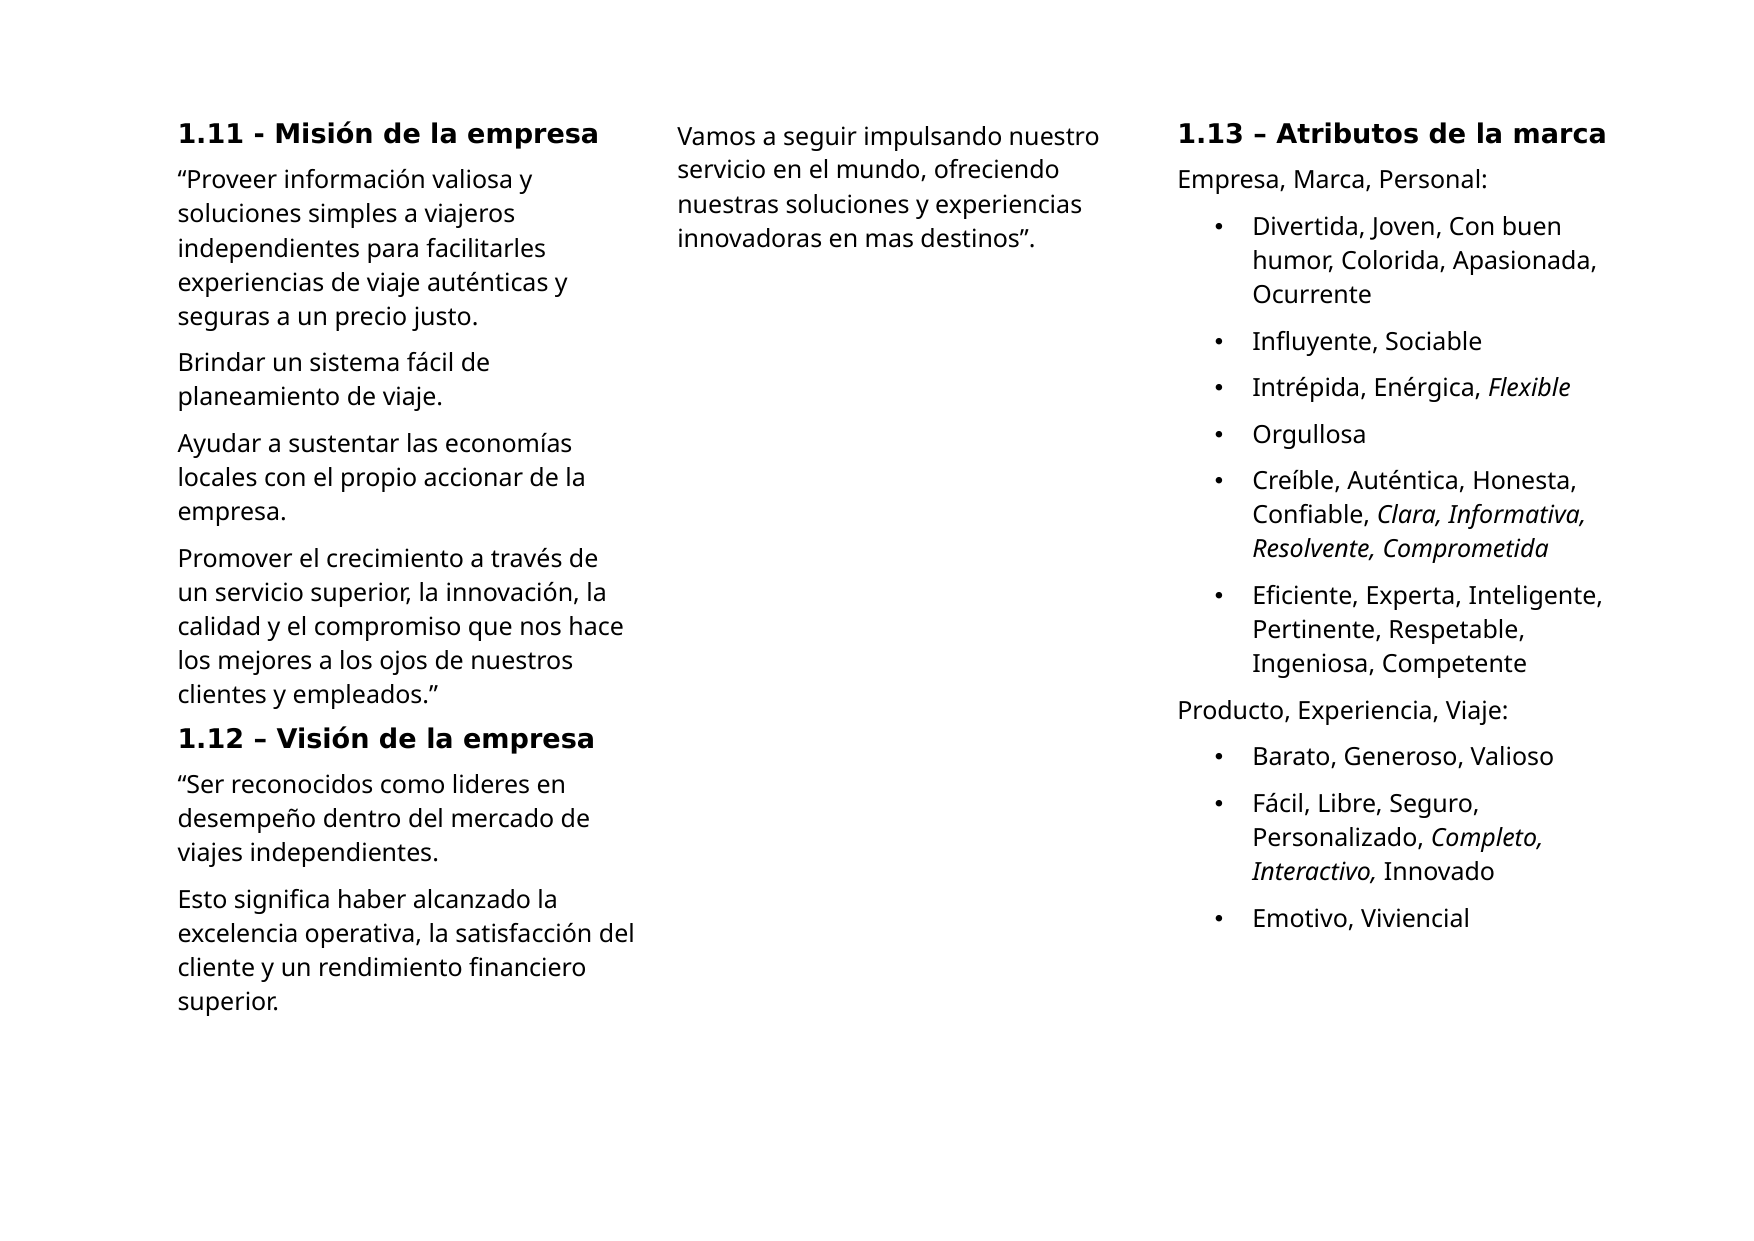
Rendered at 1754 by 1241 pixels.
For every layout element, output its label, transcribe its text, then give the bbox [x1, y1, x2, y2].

list Creíble, Auténtica, Honesta, Confiable, Clara, Informativa, Resolvente, Comprometida [1214, 463, 1636, 565]
text Brindar un sistema fácil de planeamiento de viaje. [177, 345, 636, 413]
text Ayudar a sustentar las economías locales con el propio accionar de la empresa. [177, 426, 636, 528]
text “Ser reconocidos como lideres en desempeño dentro del mercado de viajes independientes. [177, 767, 636, 869]
subtitle 1.12 – Visión de la empresa [177, 723, 636, 754]
text Producto, Experiencia, Viaje: [1177, 692, 1636, 726]
text Promover el crecimiento a través de un servicio superior, la innovación, la calidad y el compromiso que nos hace los mejores a los ojos de nuestros clientes y empleados.” [177, 540, 636, 711]
subtitle 1.13 – Atributos de la marca [1177, 118, 1636, 150]
list Orgullosa [1214, 416, 1636, 451]
list Barato, Generoso, Valioso [1214, 739, 1636, 773]
list Intrépida, Enérgica, Flexible [1214, 370, 1636, 404]
text Empresa, Marca, Personal: [1177, 162, 1636, 196]
text Vamos a seguir impulsando nuestro servicio en el mundo, ofreciendo nuestras soluciones y experiencias innovadoras en mas destinos”. [677, 118, 1136, 254]
list Emotivo, Viviencial [1214, 900, 1636, 934]
list Fácil, Libre, Seguro, Personalizado, Completo, Interactivo, Innovado [1214, 786, 1636, 888]
subtitle 1.11 - Misión de la empresa [177, 118, 636, 150]
text “Proveer información valiosa y soluciones simples a viajeros independientes para facilitarles experiencias de viaje auténticas y seguras a un precio justo. [177, 162, 636, 332]
list Divertida, Joven, Con buen humor, Colorida, Apasionada, Ocurrente [1214, 209, 1636, 311]
list Influyente, Sociable [1214, 323, 1636, 357]
list Eficiente, Experta, Inteligente, Pertinente, Respetable, Ingeniosa, Competente [1214, 578, 1636, 680]
text Esto significa haber alcanzado la excelencia operativa, la satisfacción del cliente y un rendimiento financiero superior. [177, 882, 636, 1018]
